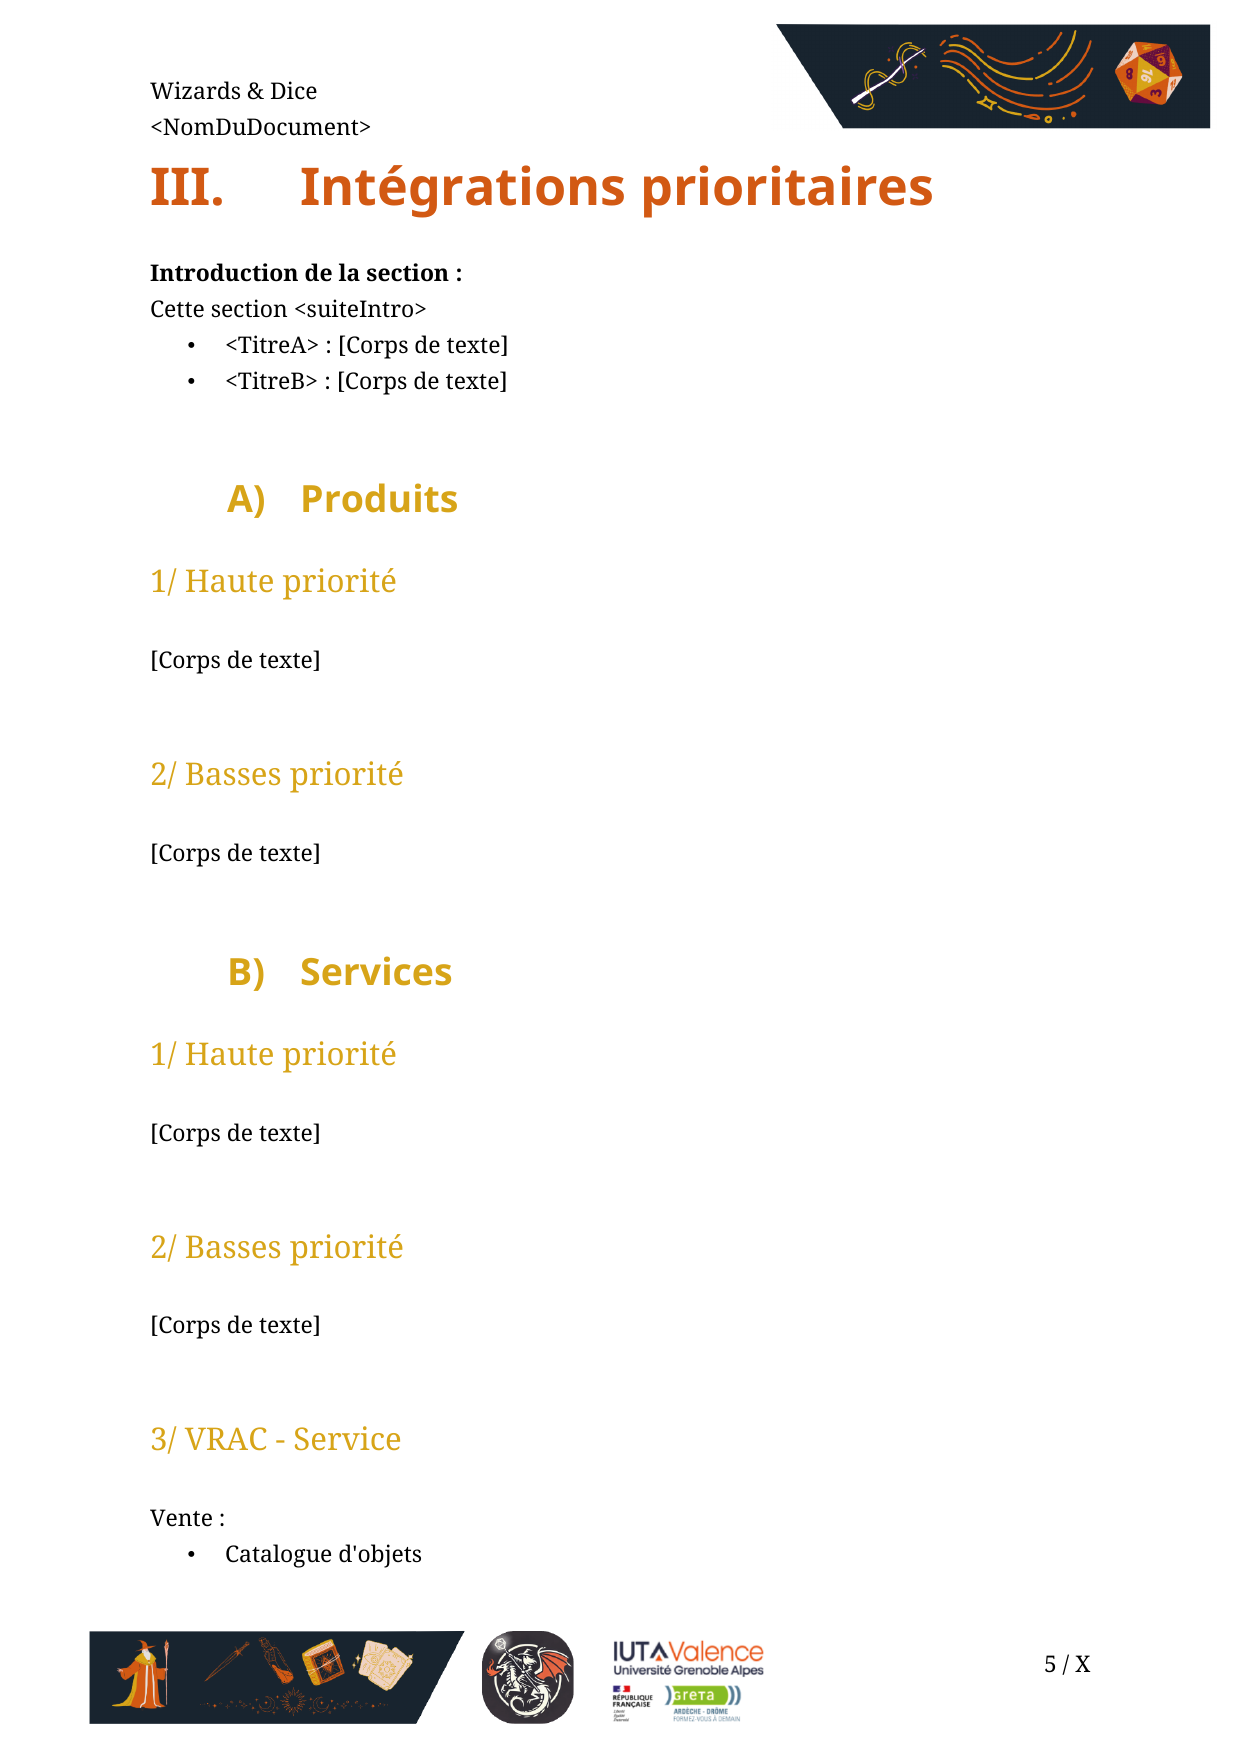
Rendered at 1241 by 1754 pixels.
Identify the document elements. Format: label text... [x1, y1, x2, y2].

subtitle Intégrations prioritaires [150, 150, 1090, 221]
text Vente : [150, 1502, 1090, 1533]
text [Corps de texte] [150, 837, 1090, 868]
list <TitreB> : [Corps de texte] [187, 365, 1090, 396]
list Catalogue d'objets [187, 1538, 1090, 1569]
subtitle Haute priorité [150, 1032, 1090, 1074]
subtitle Produits [227, 472, 1090, 523]
text [Corps de texte] [150, 644, 1090, 676]
subtitle Basses priorité [150, 752, 1090, 795]
subtitle Services [227, 945, 1090, 996]
subtitle VRAC - Service [150, 1417, 1090, 1460]
text [Corps de texte] [150, 1309, 1090, 1341]
picture [771, 21, 1218, 131]
subtitle Basses priorité [150, 1224, 1090, 1267]
subtitle Haute priorité [150, 559, 1090, 602]
list <TitreA> : [Corps de texte] [187, 329, 1090, 360]
text [Corps de texte] [150, 1117, 1090, 1148]
picture [81, 1620, 788, 1733]
text Cette section <suiteIntro> [150, 293, 1090, 324]
text Introduction de la section : [150, 257, 1090, 288]
